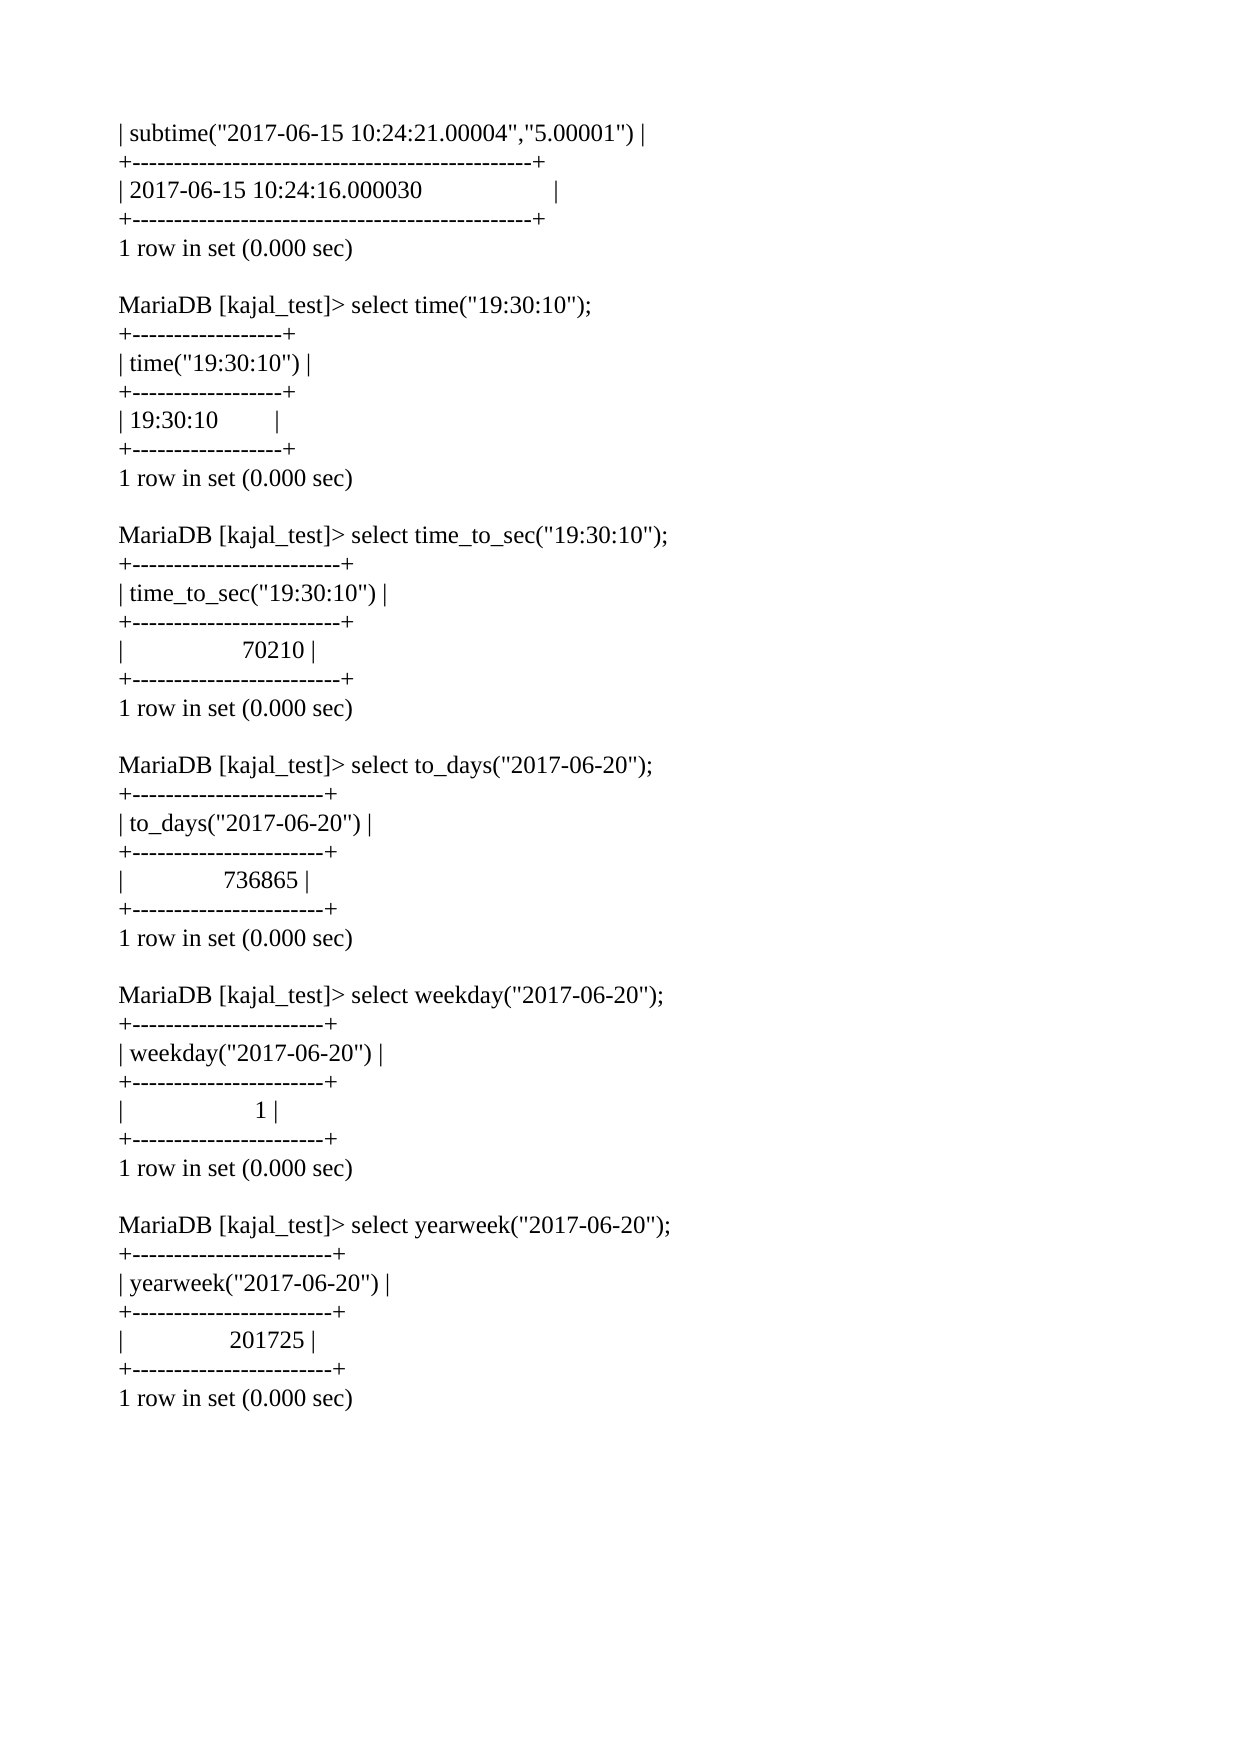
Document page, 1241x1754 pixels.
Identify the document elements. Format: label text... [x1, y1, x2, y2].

text 1 row in set (0.000 sec) [118, 1153, 1122, 1182]
text +------------------------------------------------+ [118, 147, 1122, 176]
text +-------------------------+ [118, 549, 1122, 578]
text | 736865 | [118, 866, 1122, 894]
text 1 row in set (0.000 sec) [118, 1383, 1122, 1412]
text +-----------------------+ [118, 1124, 1122, 1153]
text +-----------------------+ [118, 779, 1122, 808]
text +------------------+ [118, 434, 1122, 463]
text | yearweek("2017-06-20") | [118, 1268, 1122, 1297]
text +------------------+ [118, 319, 1122, 348]
text | to_days("2017-06-20") | [118, 808, 1122, 837]
text 1 row in set (0.000 sec) [118, 923, 1122, 952]
text | subtime("2017-06-15 10:24:21.00004","5.00001") | [118, 118, 1122, 147]
text | weekday("2017-06-20") | [118, 1038, 1122, 1067]
text +------------------------------------------------+ [118, 204, 1122, 233]
text MariaDB [kajal_test]> select to_days("2017-06-20"); [118, 751, 1122, 779]
text | 201725 | [118, 1326, 1122, 1354]
text +-----------------------+ [118, 1009, 1122, 1038]
text 1 row in set (0.000 sec) [118, 463, 1122, 492]
text +-----------------------+ [118, 1067, 1122, 1096]
text | 2017-06-15 10:24:16.000030 | [118, 176, 1122, 204]
text | time("19:30:10") | [118, 348, 1122, 377]
text | 70210 | [118, 636, 1122, 664]
text MariaDB [kajal_test]> select time_to_sec("19:30:10"); [118, 521, 1122, 549]
text MariaDB [kajal_test]> select time("19:30:10"); [118, 291, 1122, 319]
text | 19:30:10 | [118, 406, 1122, 434]
text +------------------------+ [118, 1354, 1122, 1383]
text 1 row in set (0.000 sec) [118, 233, 1122, 262]
text +------------------------+ [118, 1239, 1122, 1268]
text +-----------------------+ [118, 894, 1122, 923]
text 1 row in set (0.000 sec) [118, 693, 1122, 722]
text MariaDB [kajal_test]> select yearweek("2017-06-20"); [118, 1211, 1122, 1239]
text +-----------------------+ [118, 837, 1122, 866]
text +-------------------------+ [118, 664, 1122, 693]
text +------------------+ [118, 377, 1122, 406]
text +------------------------+ [118, 1297, 1122, 1326]
text | time_to_sec("19:30:10") | [118, 578, 1122, 607]
text +-------------------------+ [118, 607, 1122, 636]
text MariaDB [kajal_test]> select weekday("2017-06-20"); [118, 981, 1122, 1009]
text | 1 | [118, 1096, 1122, 1124]
